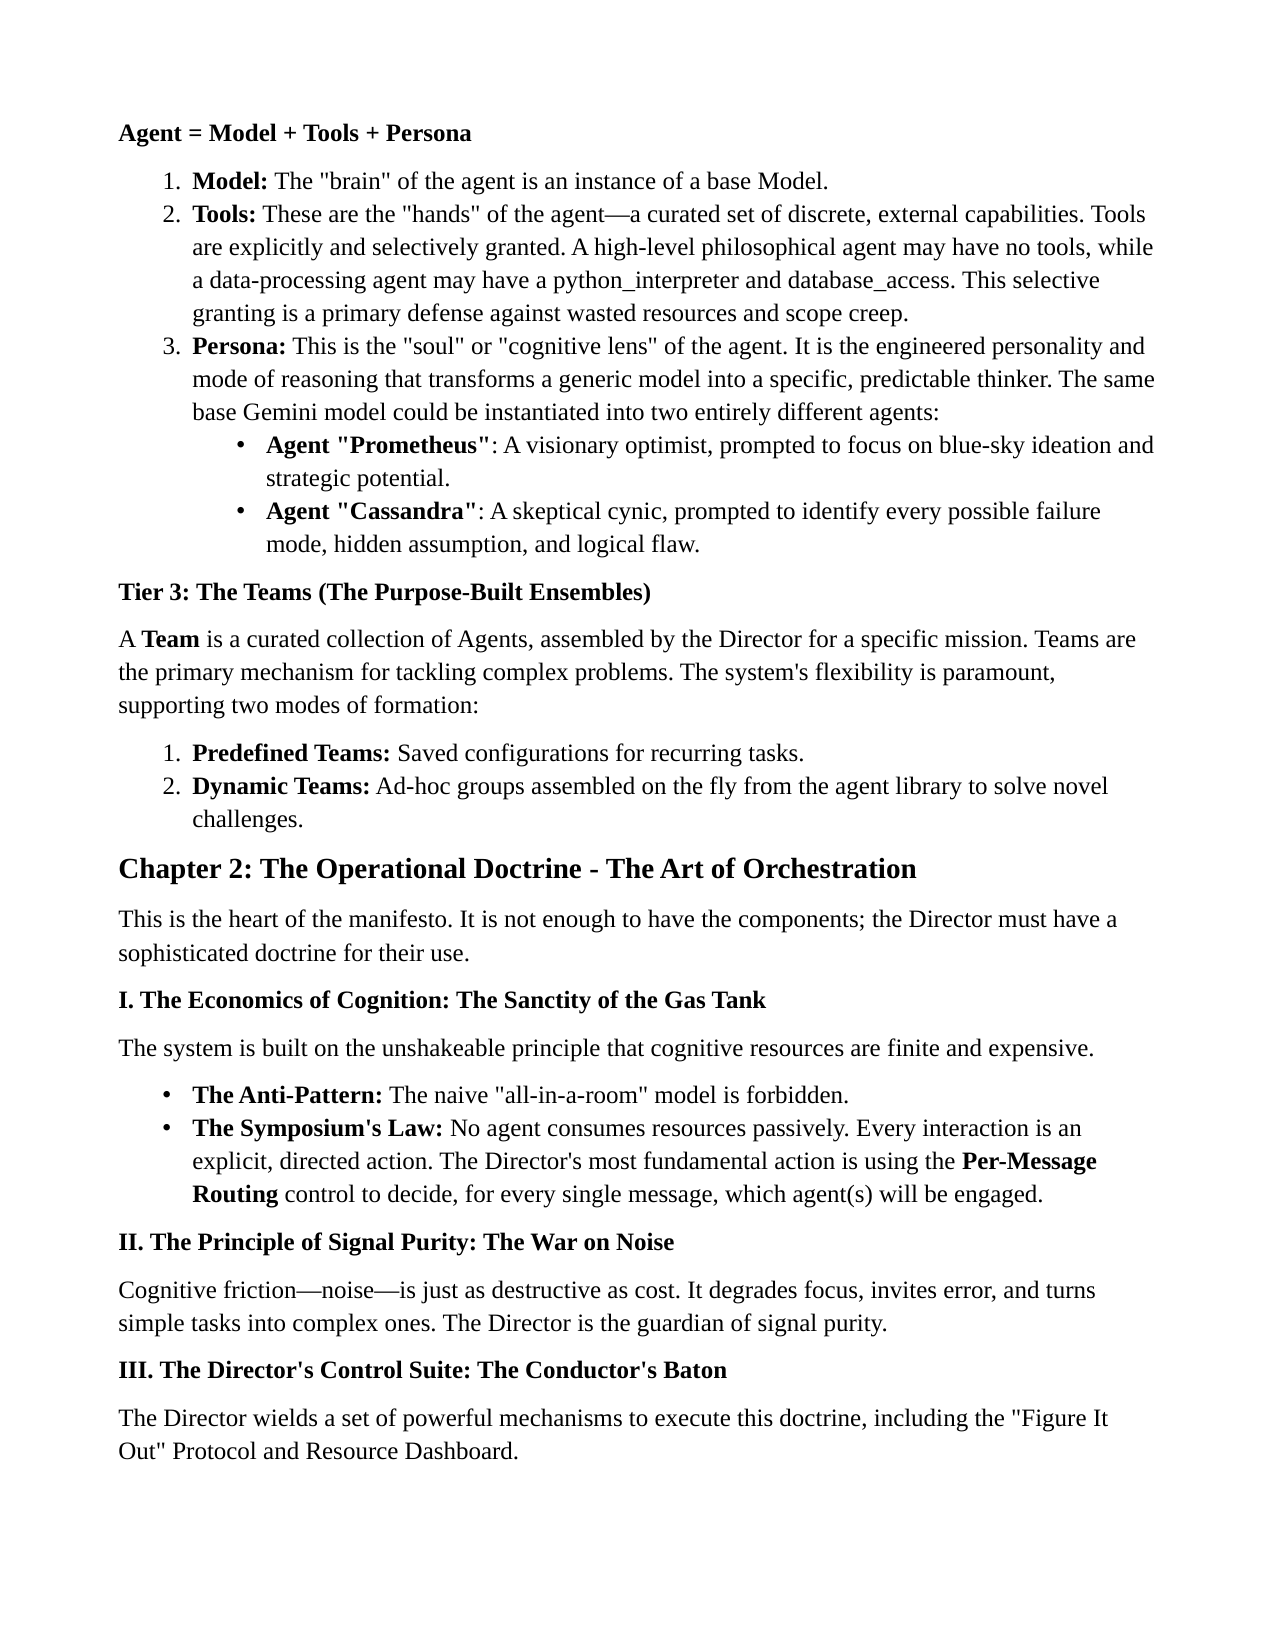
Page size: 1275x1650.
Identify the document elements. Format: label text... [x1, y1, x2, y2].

text III. The Director's Control Suite: The Conductor's Baton [118, 1355, 1157, 1384]
list The Symposium's Law: No agent consumes resources passively. Every interaction is an explicit, directed action. The Director's most fundamental action is using the Per-Message Routing control to decide, for every single message, which agent(s) will be engaged. [162, 1113, 1157, 1208]
text I. The Economics of Cognition: The Sanctity of the Gas Tank [118, 985, 1157, 1014]
text II. The Principle of Signal Purity: The War on Noise [118, 1227, 1157, 1256]
list The Anti-Pattern: The naive "all-in-a-room" model is forbidden. [162, 1080, 1157, 1109]
subtitle Chapter 2: The Operational Doctrine - The Art of Orchestration [118, 851, 1157, 885]
text A Team is a curated collection of Agents, assembled by the Director for a specific mission. Teams are the primary mechanism for tackling complex problems. The system's flexibility is paramount, supporting two modes of formation: [118, 624, 1157, 719]
list Persona: This is the "soul" or "cognitive lens" of the agent. It is the engineered personality and mode of reasoning that transforms a generic model into a specific, predictable thinker. The same base Gemini model could be instantiated into two entirely different agents: [162, 331, 1157, 426]
text Cognitive friction—noise—is just as destructive as cost. It degrades focus, invites error, and turns simple tasks into complex ones. The Director is the guardian of signal purity. [118, 1275, 1157, 1336]
list Agent "Prometheus": A visionary optimist, prompted to focus on blue-sky ideation and strategic potential. [236, 430, 1157, 492]
text The system is built on the unshakeable principle that cognitive resources are finite and expensive. [118, 1033, 1157, 1062]
text Agent = Model + Tools + Persona [118, 118, 1157, 147]
list Agent "Cassandra": A skeptical cynic, prompted to identify every possible failure mode, hidden assumption, and logical flaw. [236, 496, 1157, 558]
list Tools: These are the "hands" of the agent—a curated set of discrete, external capabilities. Tools are explicitly and selectively granted. A high-level philosophical agent may have no tools, while a data-processing agent may have a python_interpreter and database_access. This selective granting is a primary defense against wasted resources and scope creep. [162, 199, 1157, 327]
text Tier 3: The Teams (The Purpose-Built Ensembles) [118, 577, 1157, 605]
text The Director wields a set of powerful mechanisms to execute this doctrine, including the "Figure It Out" Protocol and Resource Dashboard. [118, 1403, 1157, 1465]
text This is the heart of the manifesto. It is not enough to have the components; the Director must have a sophisticated doctrine for their use. [118, 904, 1157, 966]
list Dynamic Teams: Ad-hoc groups assembled on the fly from the agent library to solve novel challenges. [162, 771, 1157, 833]
list Predefined Teams: Saved configurations for recurring tasks. [162, 738, 1157, 767]
list Model: The "brain" of the agent is an instance of a base Model. [162, 166, 1157, 194]
